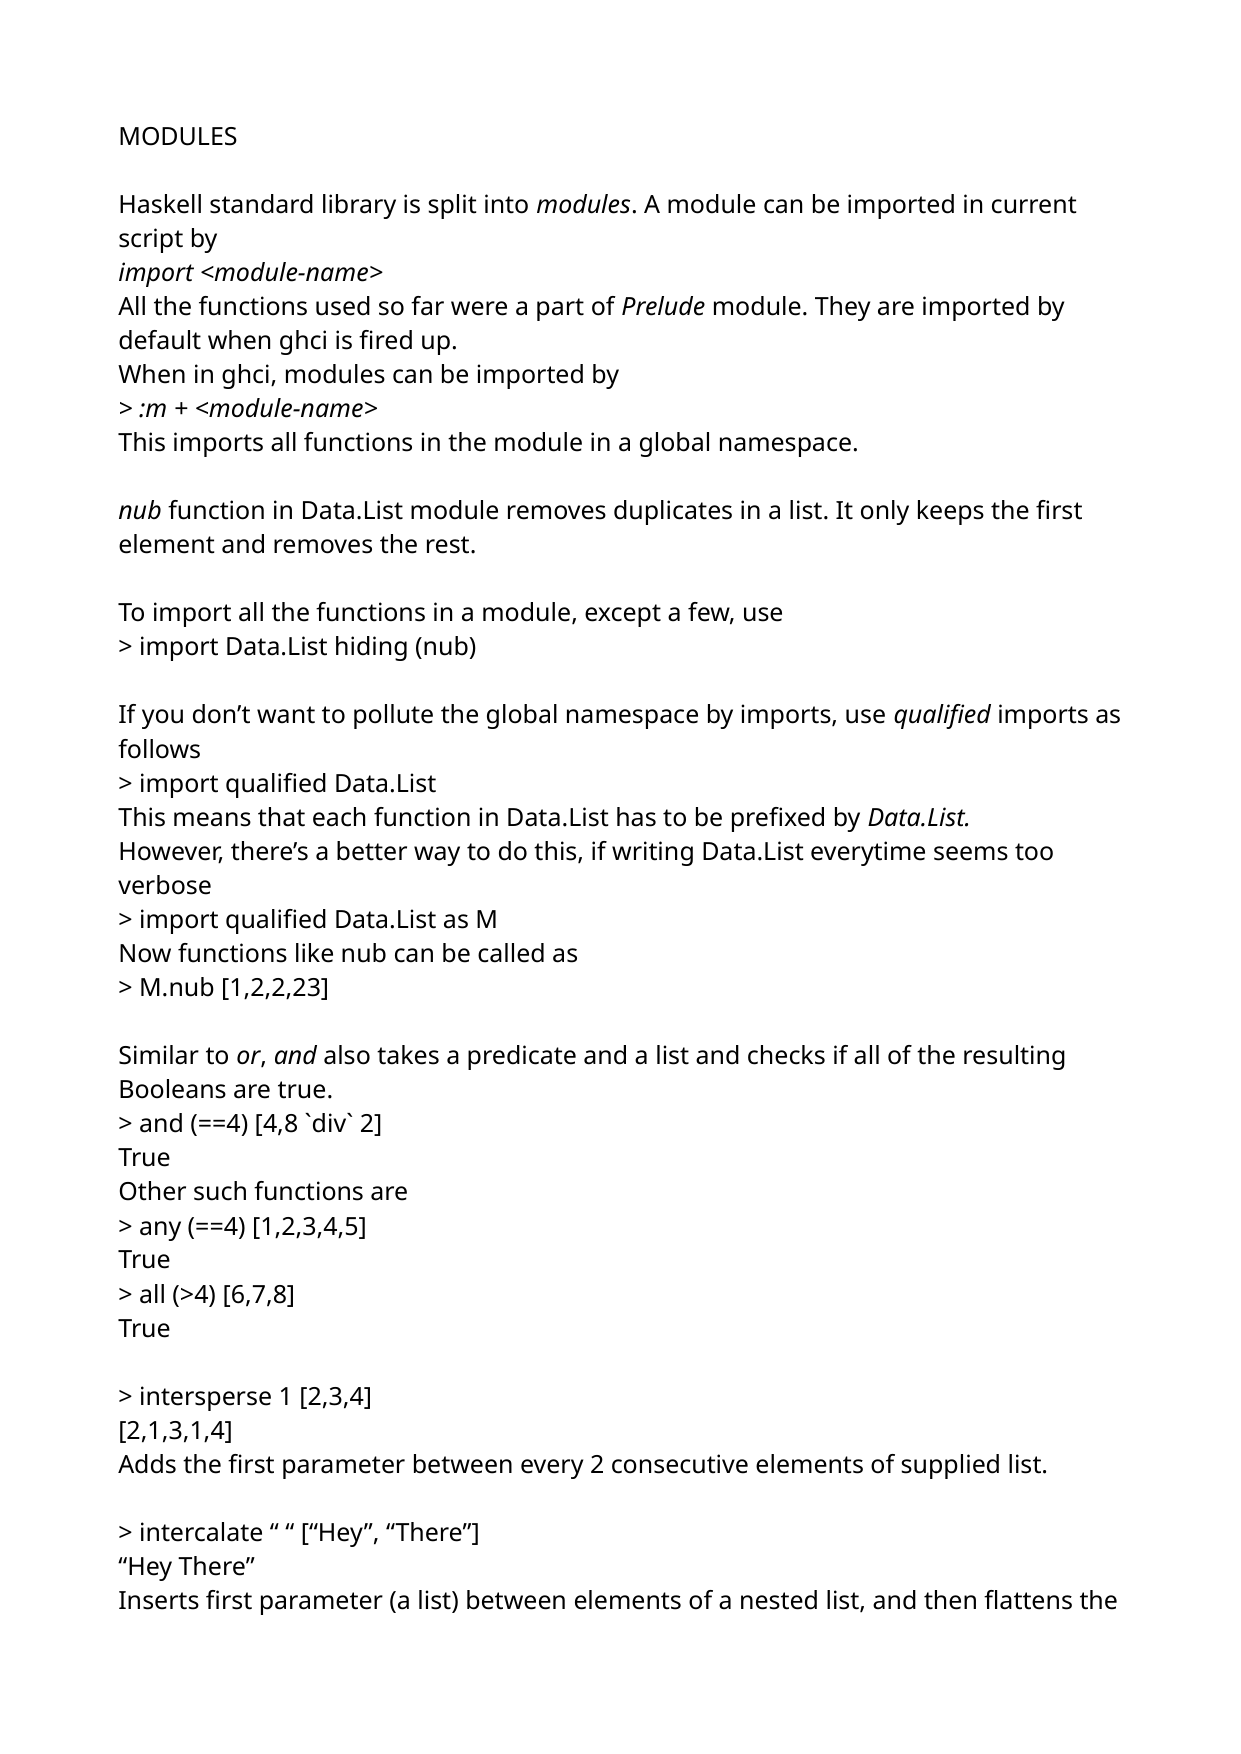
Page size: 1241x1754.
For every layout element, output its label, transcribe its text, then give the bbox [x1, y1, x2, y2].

text > import qualified Data.List as M [118, 902, 1122, 936]
text > M.nub [1,2,2,23] [118, 970, 1122, 1004]
text Inserts first parameter (a list) between elements of a nested list, and then flattens the [118, 1583, 1122, 1617]
text True [118, 1310, 1122, 1344]
text import <module-name> [118, 254, 1122, 288]
text Other such functions are [118, 1174, 1122, 1208]
text This means that each function in Data.List has to be prefixed by Data.List. [118, 799, 1122, 833]
text If you don’t want to pollute the global namespace by imports, use qualified imports as follows [118, 697, 1122, 765]
text However, there’s a better way to do this, if writing Data.List everytime seems too verbose [118, 833, 1122, 902]
text > all (>4) [6,7,8] [118, 1276, 1122, 1310]
text > any (==4) [1,2,3,4,5] [118, 1208, 1122, 1242]
text “Hey There” [118, 1549, 1122, 1583]
text > and (==4) [4,8 `div` 2] [118, 1106, 1122, 1140]
text This imports all functions in the module in a global namespace. [118, 425, 1122, 459]
text Haskell standard library is split into modules. A module can be imported in current script by [118, 186, 1122, 254]
text True [118, 1140, 1122, 1174]
text Adds the first parameter between every 2 consecutive elements of supplied list. [118, 1447, 1122, 1481]
text [2,1,3,1,4] [118, 1412, 1122, 1447]
text When in ghci, modules can be imported by [118, 357, 1122, 391]
text > :m + <module-name> [118, 391, 1122, 425]
text Now functions like nub can be called as [118, 936, 1122, 970]
text > import qualified Data.List [118, 765, 1122, 799]
text MODULES [118, 118, 1122, 152]
text > intercalate “ “ [“Hey”, “There”] [118, 1515, 1122, 1549]
text nub function in Data.List module removes duplicates in a list. It only keeps the first element and removes the rest. [118, 493, 1122, 561]
text > import Data.List hiding (nub) [118, 629, 1122, 663]
text To import all the functions in a module, except a few, use [118, 595, 1122, 629]
text True [118, 1242, 1122, 1276]
text Similar to or, and also takes a predicate and a list and checks if all of the resulting Booleans are true. [118, 1038, 1122, 1106]
text All the functions used so far were a part of Prelude module. They are imported by default when ghci is fired up. [118, 288, 1122, 357]
text > intersperse 1 [2,3,4] [118, 1378, 1122, 1412]
